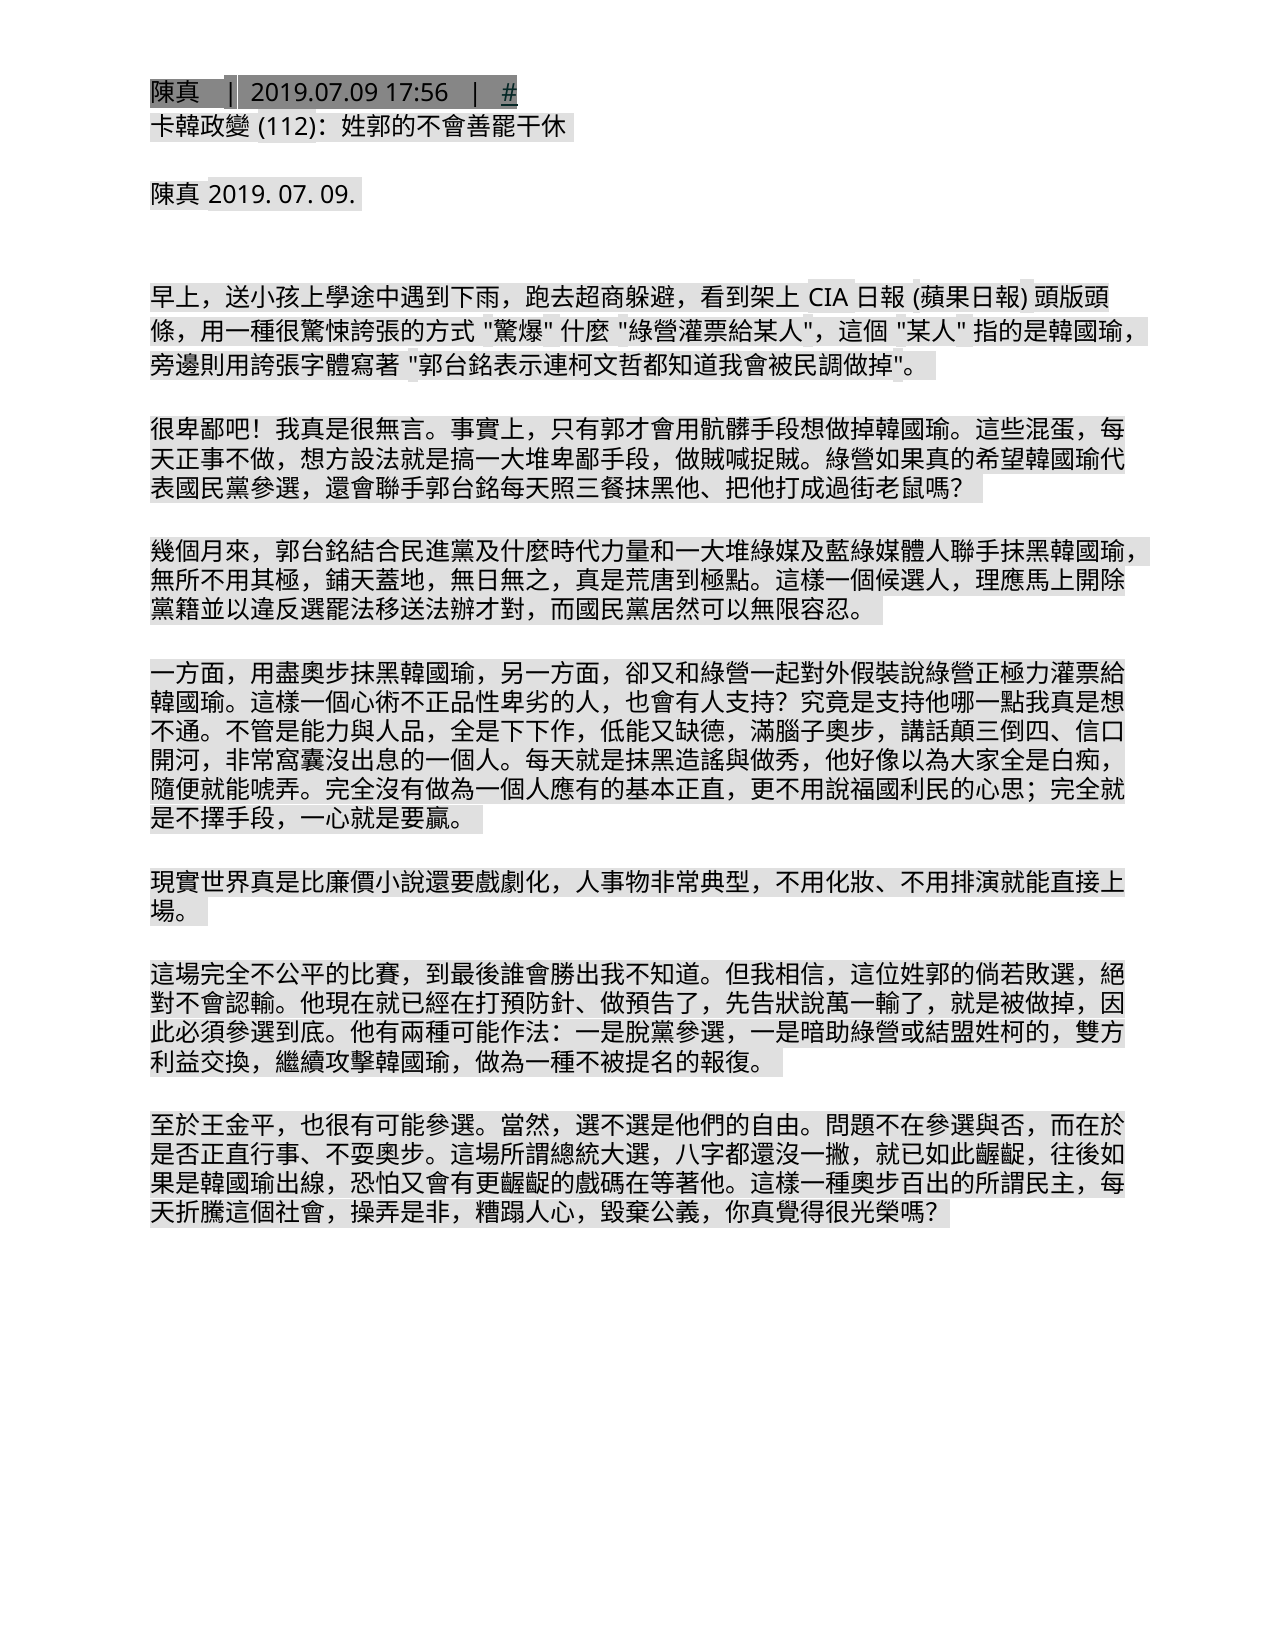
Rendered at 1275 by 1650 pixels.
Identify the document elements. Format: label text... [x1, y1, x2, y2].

text 陳真 | 2019.07.09 17:56 | # [150, 75, 1125, 109]
text 卡韓政變 (112)：姓郭的不會善罷干休 陳真 2019. 07. 09. 早上，送小孩上學途中遇到下雨，跑去超商躲避，看到架上 CIA 日報 (蘋果日報) 頭版頭條，用一種很驚悚誇張的方式 "驚爆" 什麼 "綠營灌票給某人"，這個 "某人" 指的是韓國瑜，旁邊則用誇張字體寫著 "郭台銘表示連柯文哲都知道我會被民調做掉"。 很卑鄙吧！我真是很無言。事實上，只有郭才會用骯髒手段想做掉韓國瑜。這些混蛋，每天正事不做，想方設法就是搞一大堆卑鄙手段，做賊喊捉賊。綠營如果真的希望韓國瑜代表國民黨參選，還會聯手郭台銘每天照三餐抹黑他、把他打成過街老鼠嗎？ 幾個月來，郭台銘結合民進黨及什麼時代力量和一大堆綠媒及藍綠媒體人聯手抹黑韓國瑜，無所不用其極，鋪天蓋地，無日無之，真是荒唐到極點。這樣一個候選人，理應馬上開除黨籍並以違反選罷法移送法辦才對，而國民黨居然可以無限容忍。 一方面，用盡奧步抹黑韓國瑜，另一方面，卻又和綠營一起對外假裝說綠營正極力灌票給韓國瑜。這樣一個心術不正品性卑劣的人，也會有人支持？究竟是支持他哪一點我真是想不通。不管是能力與人品，全是下下作，低能又缺德，滿腦子奧步，講話顛三倒四、信口開河，非常窩囊沒出息的一個人。每天就是抹黑造謠與做秀，他好像以為大家全是白痴，隨便就能唬弄。完全沒有做為一個人應有的基本正直，更不用說福國利民的心思；完全就是不擇手段，一心就是要贏。 現實世界真是比廉價小說還要戲劇化，人事物非常典型，不用化妝、不用排演就能直接上場。 這場完全不公平的比賽，到最後誰會勝出我不知道。但我相信，這位姓郭的倘若敗選，絕對不會認輸。他現在就已經在打預防針、做預告了，先告狀說萬一輸了，就是被做掉，因此必須參選到底。他有兩種可能作法：一是脫黨參選，一是暗助綠營或結盟姓柯的，雙方利益交換，繼續攻擊韓國瑜，做為一種不被提名的報復。 至於王金平，也很有可能參選。當然，選不選是他們的自由。問題不在參選與否，而在於是否正直行事、不耍奧步。這場所謂總統大選，八字都還沒一撇，就已如此齷齪，往後如果是韓國瑜出線，恐怕又會有更齷齪的戲碼在等著他。這樣一種奧步百出的所謂民主，每天折騰這個社會，操弄是非，糟蹋人心，毀棄公義，你真覺得很光榮嗎？ [150, 109, 1125, 1228]
